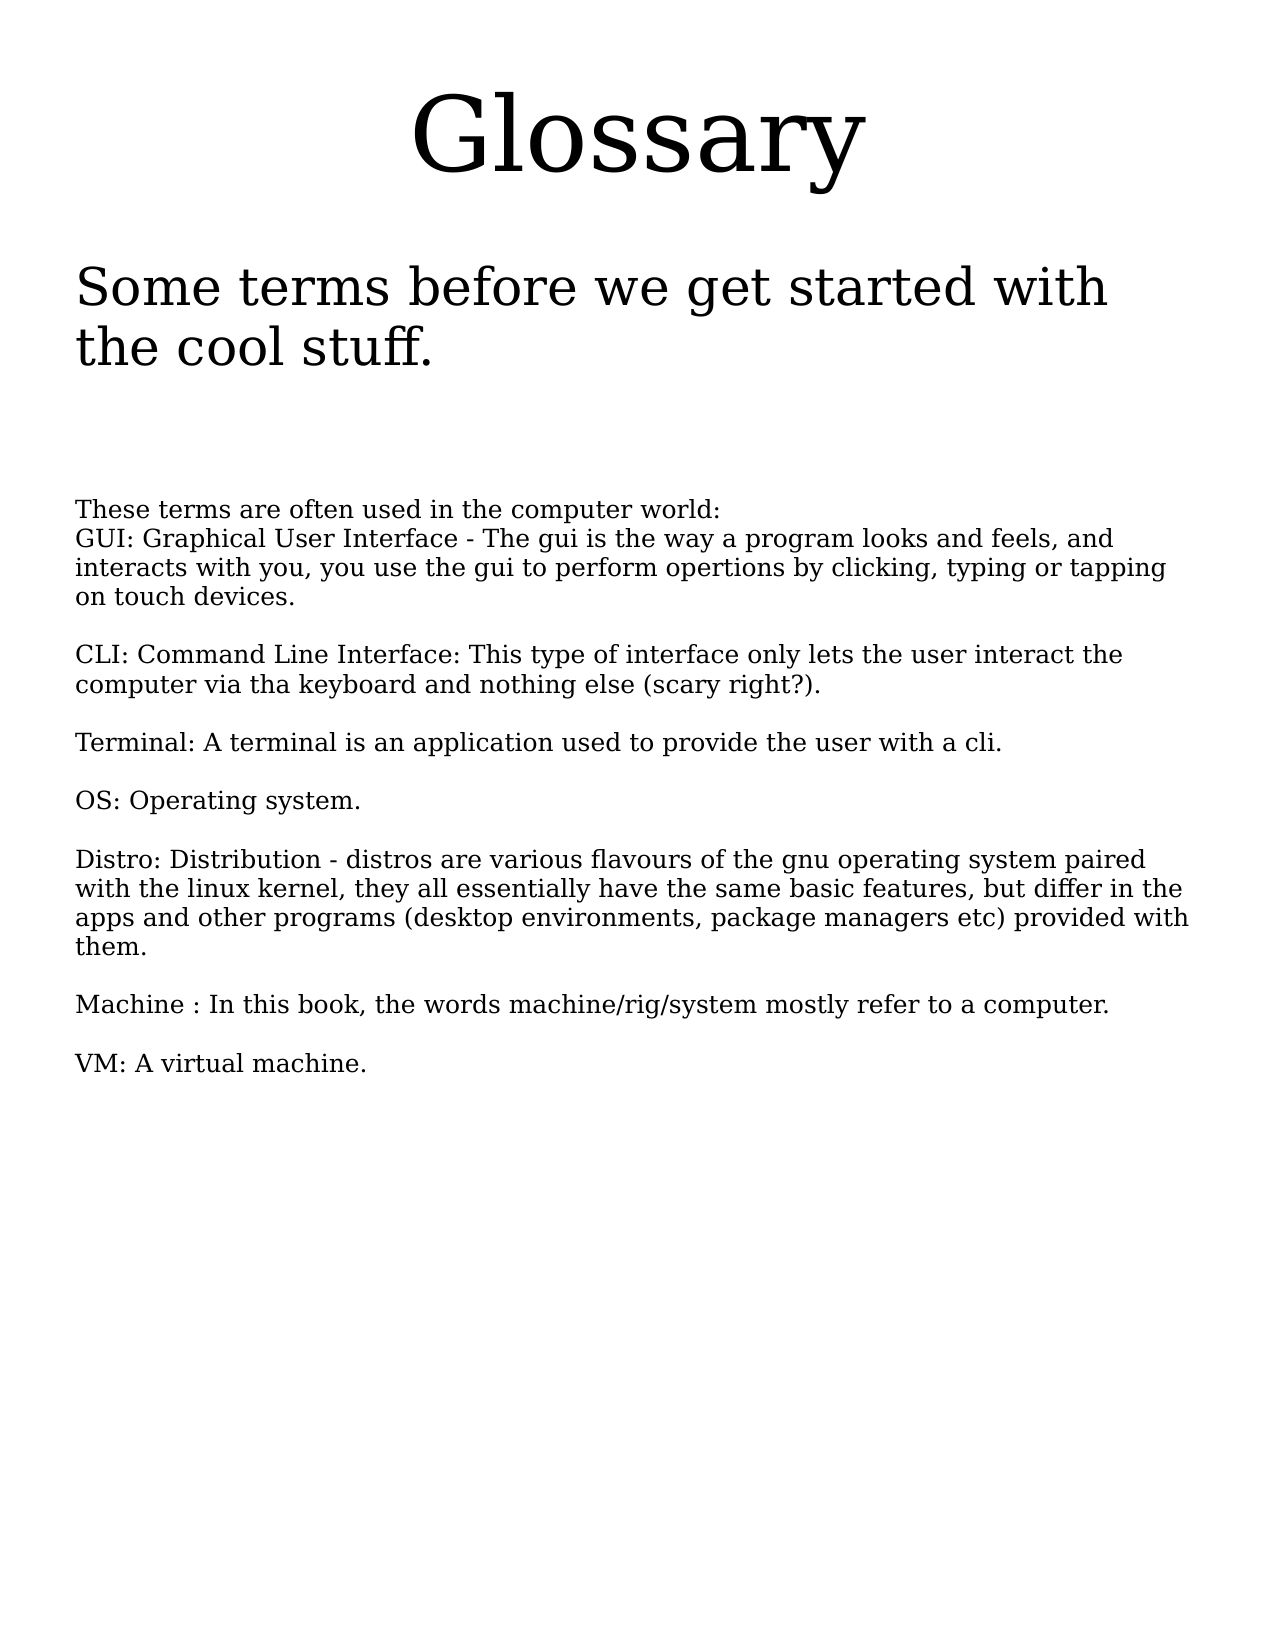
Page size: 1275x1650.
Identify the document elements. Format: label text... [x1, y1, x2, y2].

text CLI: Command Line Interface: This type of interface only lets the user interact the computer via tha keyboard and nothing else (scary right?). [75, 641, 1200, 699]
text Machine : In this book, the words machine/rig/system mostly refer to a computer. [75, 991, 1200, 1020]
text Some terms before we get started with the cool stuff. [75, 257, 1200, 378]
text These terms are often used in the computer world: [75, 495, 1200, 524]
text Terminal: A terminal is an application used to provide the user with a cli. [75, 728, 1200, 757]
text Distro: Distribution - distros are various flavours of the gnu operating system paired with the linux kernel, they all essentially have the same basic features, but differ in the apps and other programs (desktop environments, package managers etc) provided with them. [75, 845, 1200, 961]
text OS: Operating system. [75, 786, 1200, 816]
text GUI: Graphical User Interface - The gui is the way a program looks and feels, and interacts with you, you use the gui to perform opertions by clicking, typing or tapping on touch devices. [75, 524, 1200, 611]
text Glossary [75, 75, 1200, 196]
text VM: A virtual machine. [75, 1049, 1200, 1078]
